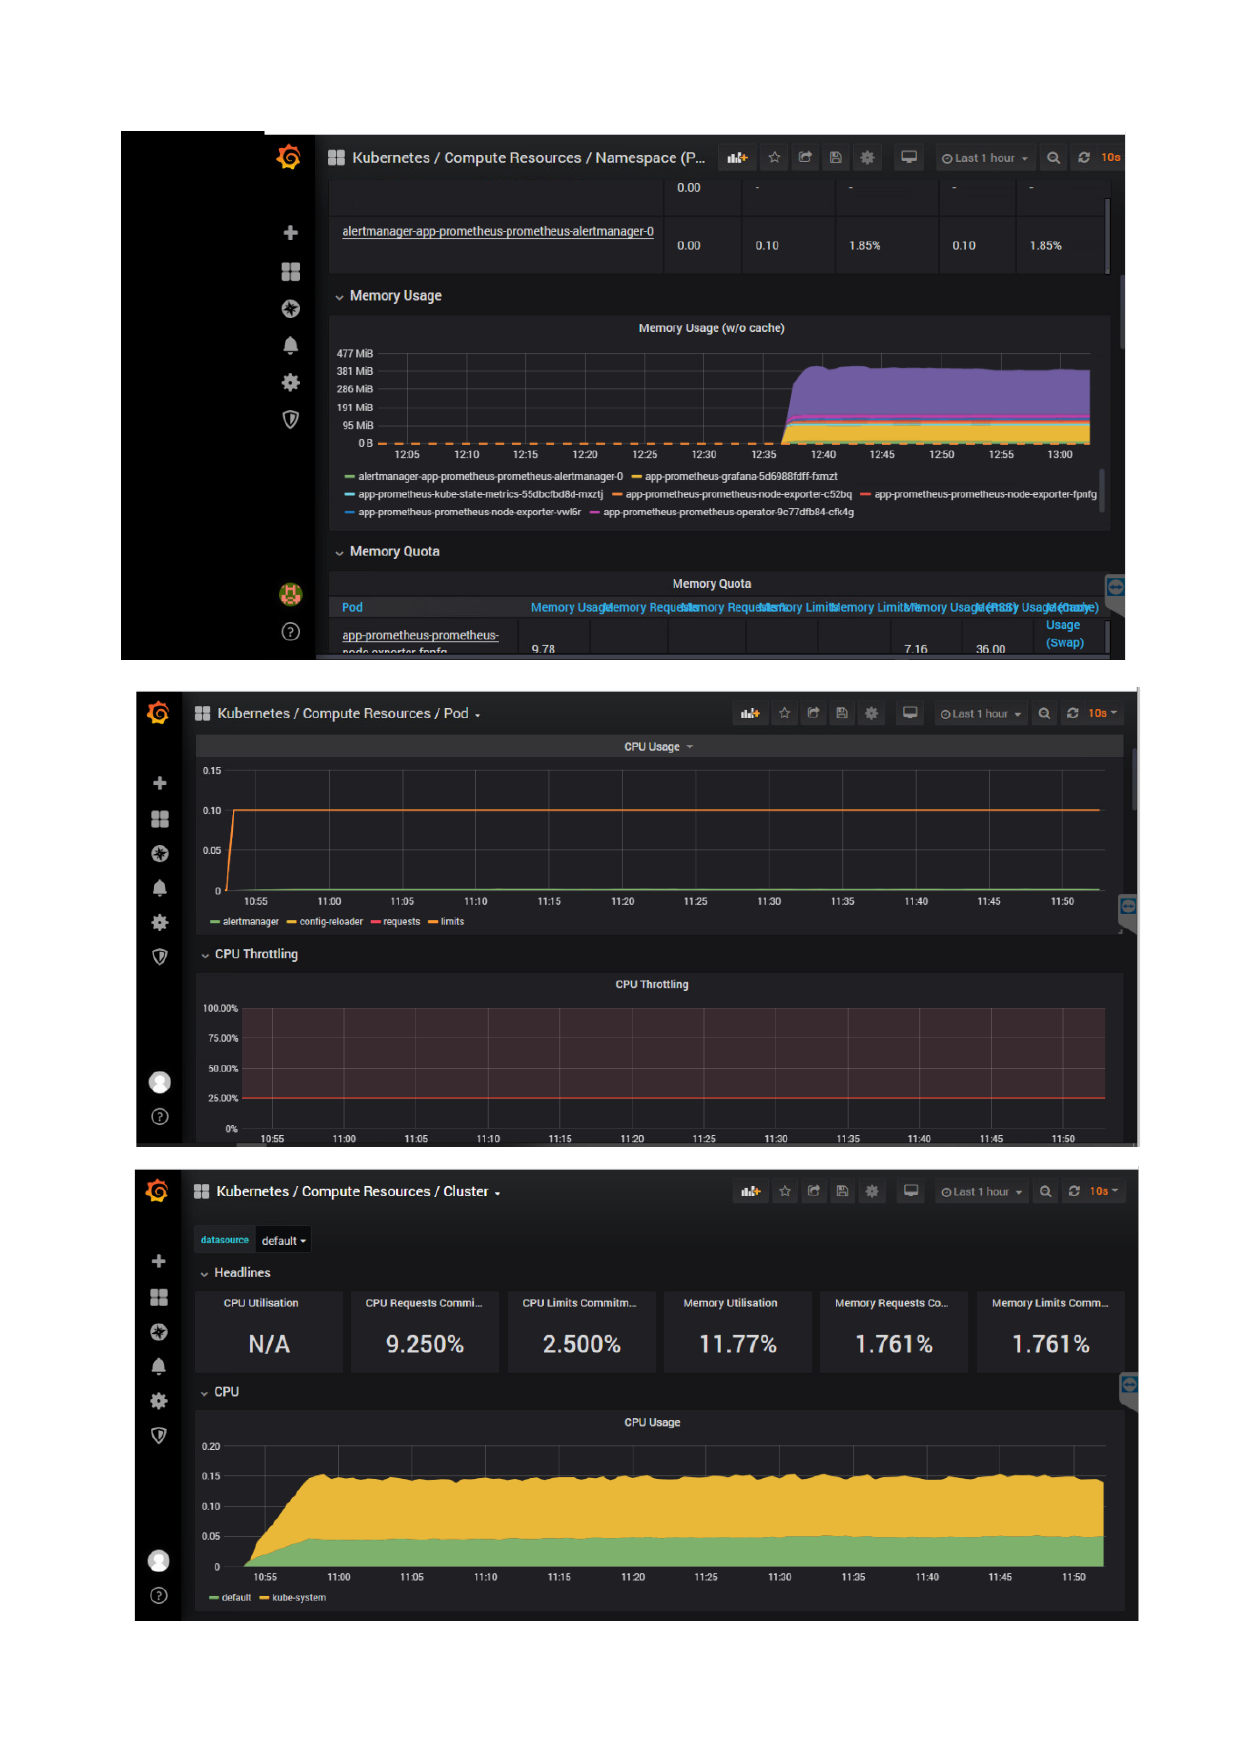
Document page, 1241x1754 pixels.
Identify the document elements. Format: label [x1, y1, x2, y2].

picture [136, 687, 1141, 1147]
picture [134, 1166, 1139, 1621]
picture [121, 131, 1125, 660]
